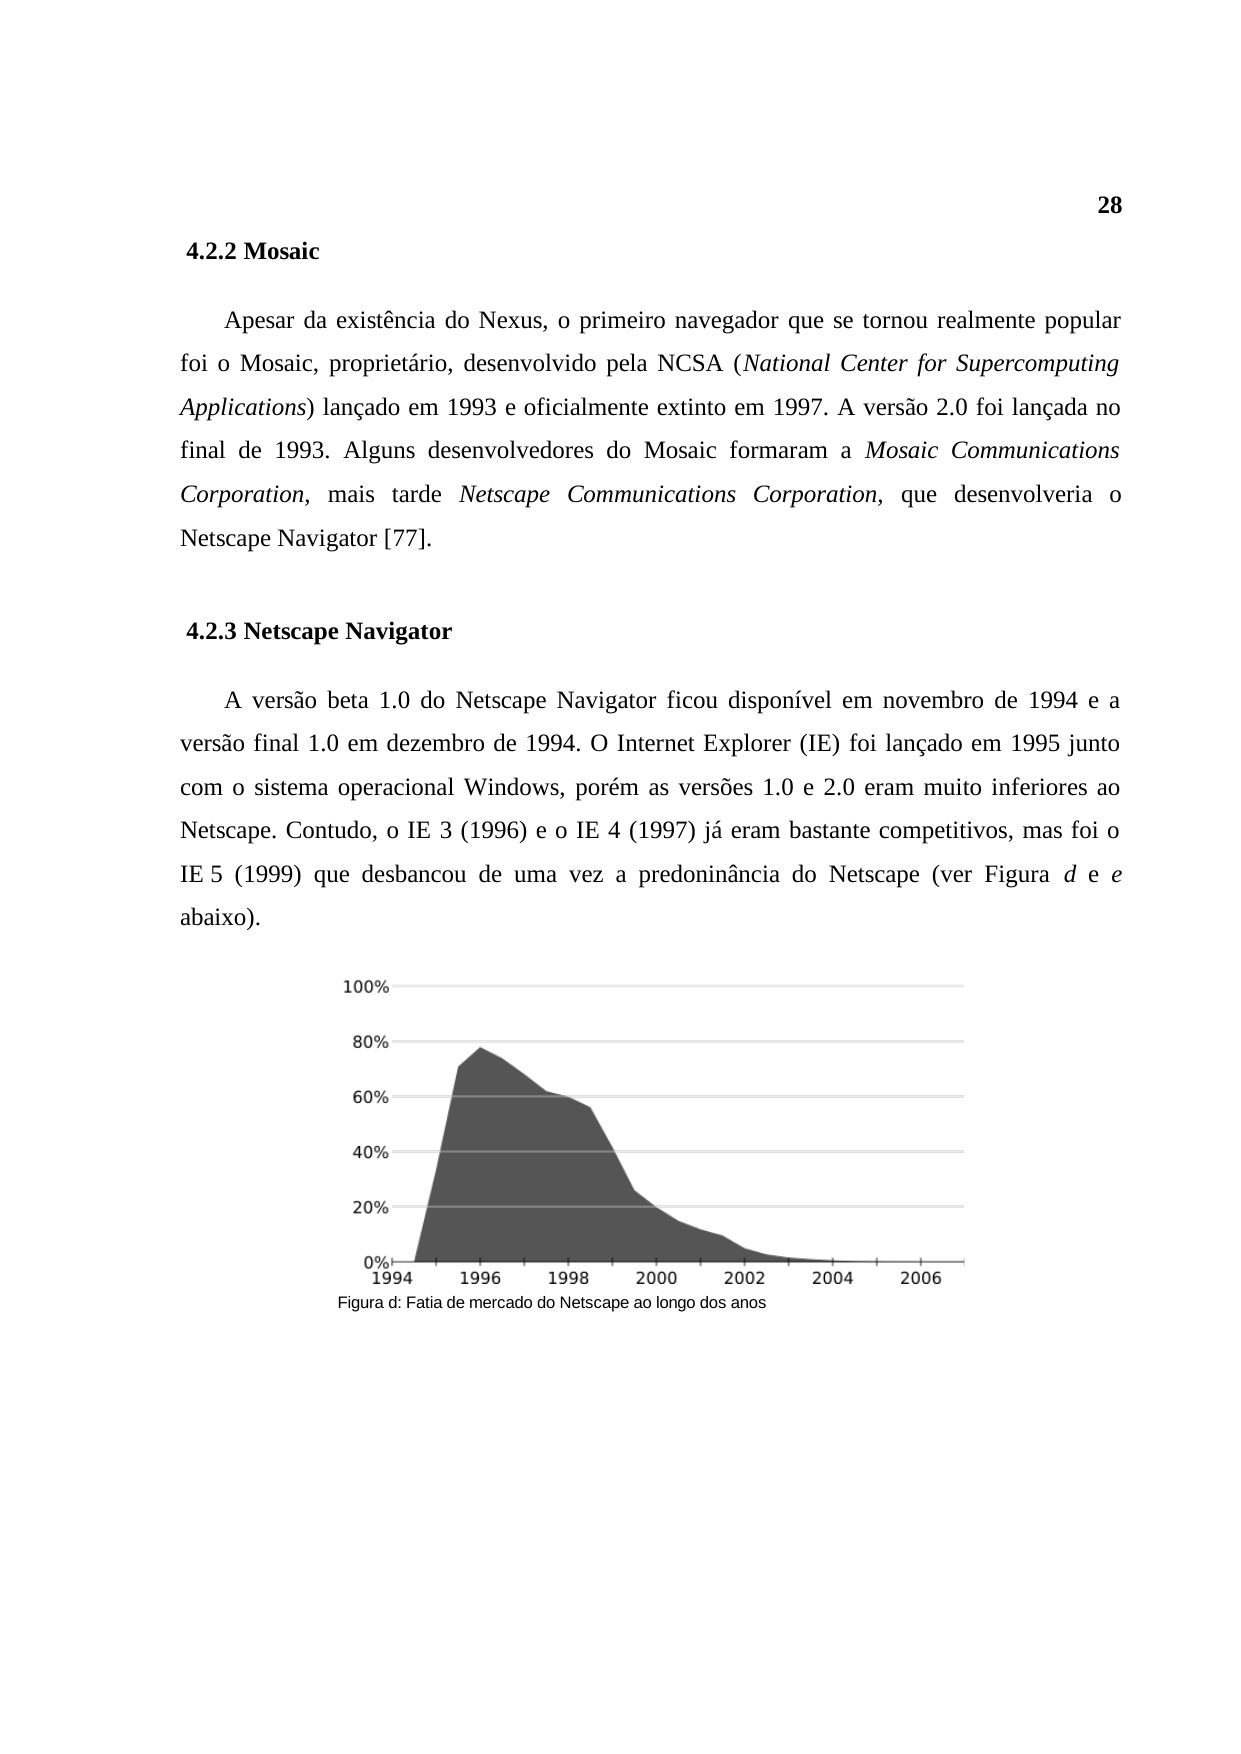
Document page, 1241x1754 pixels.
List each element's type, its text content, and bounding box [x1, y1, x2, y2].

picture [337, 965, 965, 1284]
text Apesar da existência do Nexus, o primeiro navegador que se tornou realmente popular foi o Mosaic, proprietário, desenvolvido pela NCSA (National Center for Supercomputing Applications) lançado em 1993 e oficialmente extinto em 1997. A versão 2.0 foi lançada no final de 1993. Alguns desenvolvedores do Mosaic formaram a Mosaic Communications Corporation, mais tarde Netscape Communications Corporation, que desenvolveria o Netscape Navigator [77]. [180, 305, 1122, 552]
subtitle Netscape Navigator [180, 616, 1122, 645]
subtitle Mosaic [180, 236, 1122, 265]
text Figura d: Fatia de mercado do Netscape ao longo dos anos [337, 1284, 964, 1312]
text A versão beta 1.0 do Netscape Navigator ficou disponível em novembro de 1994 e a versão final 1.0 em dezembro de 1994. O Internet Explorer (IE) foi lançado em 1995 junto com o sistema operacional Windows, porém as versões 1.0 e 2.0 eram muito inferiores ao Netscape. Contudo, o IE 3 (1996) e o IE 4 (1997) já eram bastante competitivos, mas foi o IE 5 (1999) que desbancou de uma vez a predoninância do Netscape (ver Figura d e e abaixo). [180, 684, 1122, 931]
